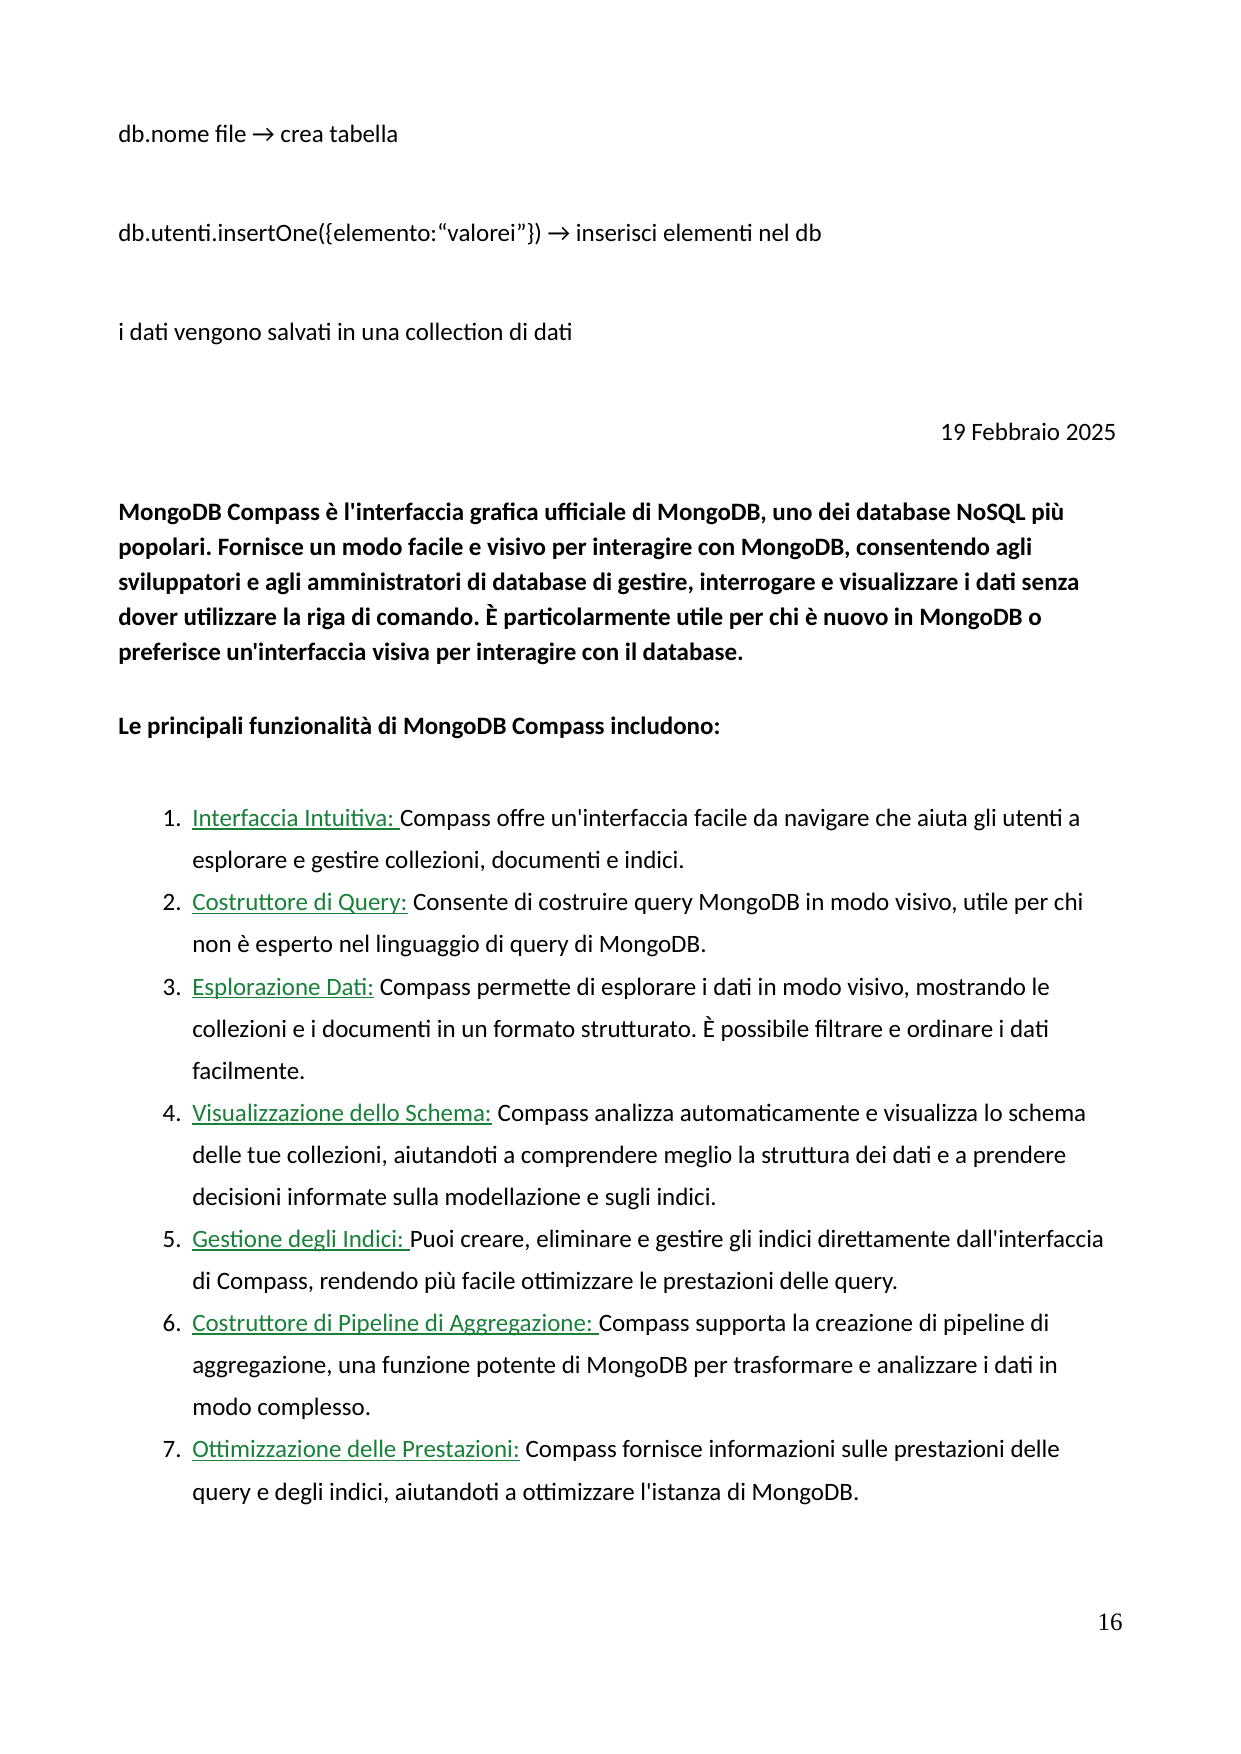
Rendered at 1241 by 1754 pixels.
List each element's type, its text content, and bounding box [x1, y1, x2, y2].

list Interfaccia Intuitiva: Compass offre un'interfaccia facile da navigare che aiuta gli utenti a esplorare e gestire collezioni, documenti e indici. [162, 802, 1122, 875]
text 19 Febbraio 2025 [118, 416, 1122, 446]
list Esplorazione Dati: Compass permette di esplorare i dati in modo visivo, mostrando le collezioni e i documenti in un formato strutturato. È possibile filtrare e ordinare i dati facilmente. [162, 971, 1122, 1085]
list Visualizzazione dello Schema: Compass analizza automaticamente e visualizza lo schema delle tue collezioni, aiutandoti a comprendere meglio la struttura dei dati e a prendere decisioni informate sulla modellazione e sugli indici. [162, 1097, 1122, 1212]
text i dati vengono salvati in una collection di dati [118, 316, 1122, 347]
text MongoDB Compass è l'interfaccia grafica ufficiale di MongoDB, uno dei database NoSQL più popolari. Fornisce un modo facile e visivo per interagire con MongoDB, consentendo agli sviluppatori e agli amministratori di database di gestire, interrogare e visualizzare i dati senza dover utilizzare la riga di comando. È particolarmente utile per chi è nuovo in MongoDB o preferisce un'interfaccia visiva per interagire con il database. [118, 496, 1122, 666]
list Gestione degli Indici: Puoi creare, eliminare e gestire gli indici direttamente dall'interfaccia di Compass, rendendo più facile ottimizzare le prestazioni delle query. [162, 1223, 1122, 1296]
text db.utenti.insertOne({elemento:“valorei”}) → inserisci elementi nel db [118, 217, 1122, 248]
list Costruttore di Query: Consente di costruire query MongoDB in modo visivo, utile per chi non è esperto nel linguaggio di query di MongoDB. [162, 887, 1122, 959]
list Costruttore di Pipeline di Aggregazione: Compass supporta la creazione di pipeline di aggregazione, una funzione potente di MongoDB per trasformare e analizzare i dati in modo complesso. [162, 1307, 1122, 1422]
text Le principali funzionalità di MongoDB Compass includono: [118, 710, 1122, 741]
text db.nome file → crea tabella [118, 118, 1122, 149]
list Ottimizzazione delle Prestazioni: Compass fornisce informazioni sulle prestazioni delle query e degli indici, aiutandoti a ottimizzare l'istanza di MongoDB. [162, 1434, 1122, 1506]
